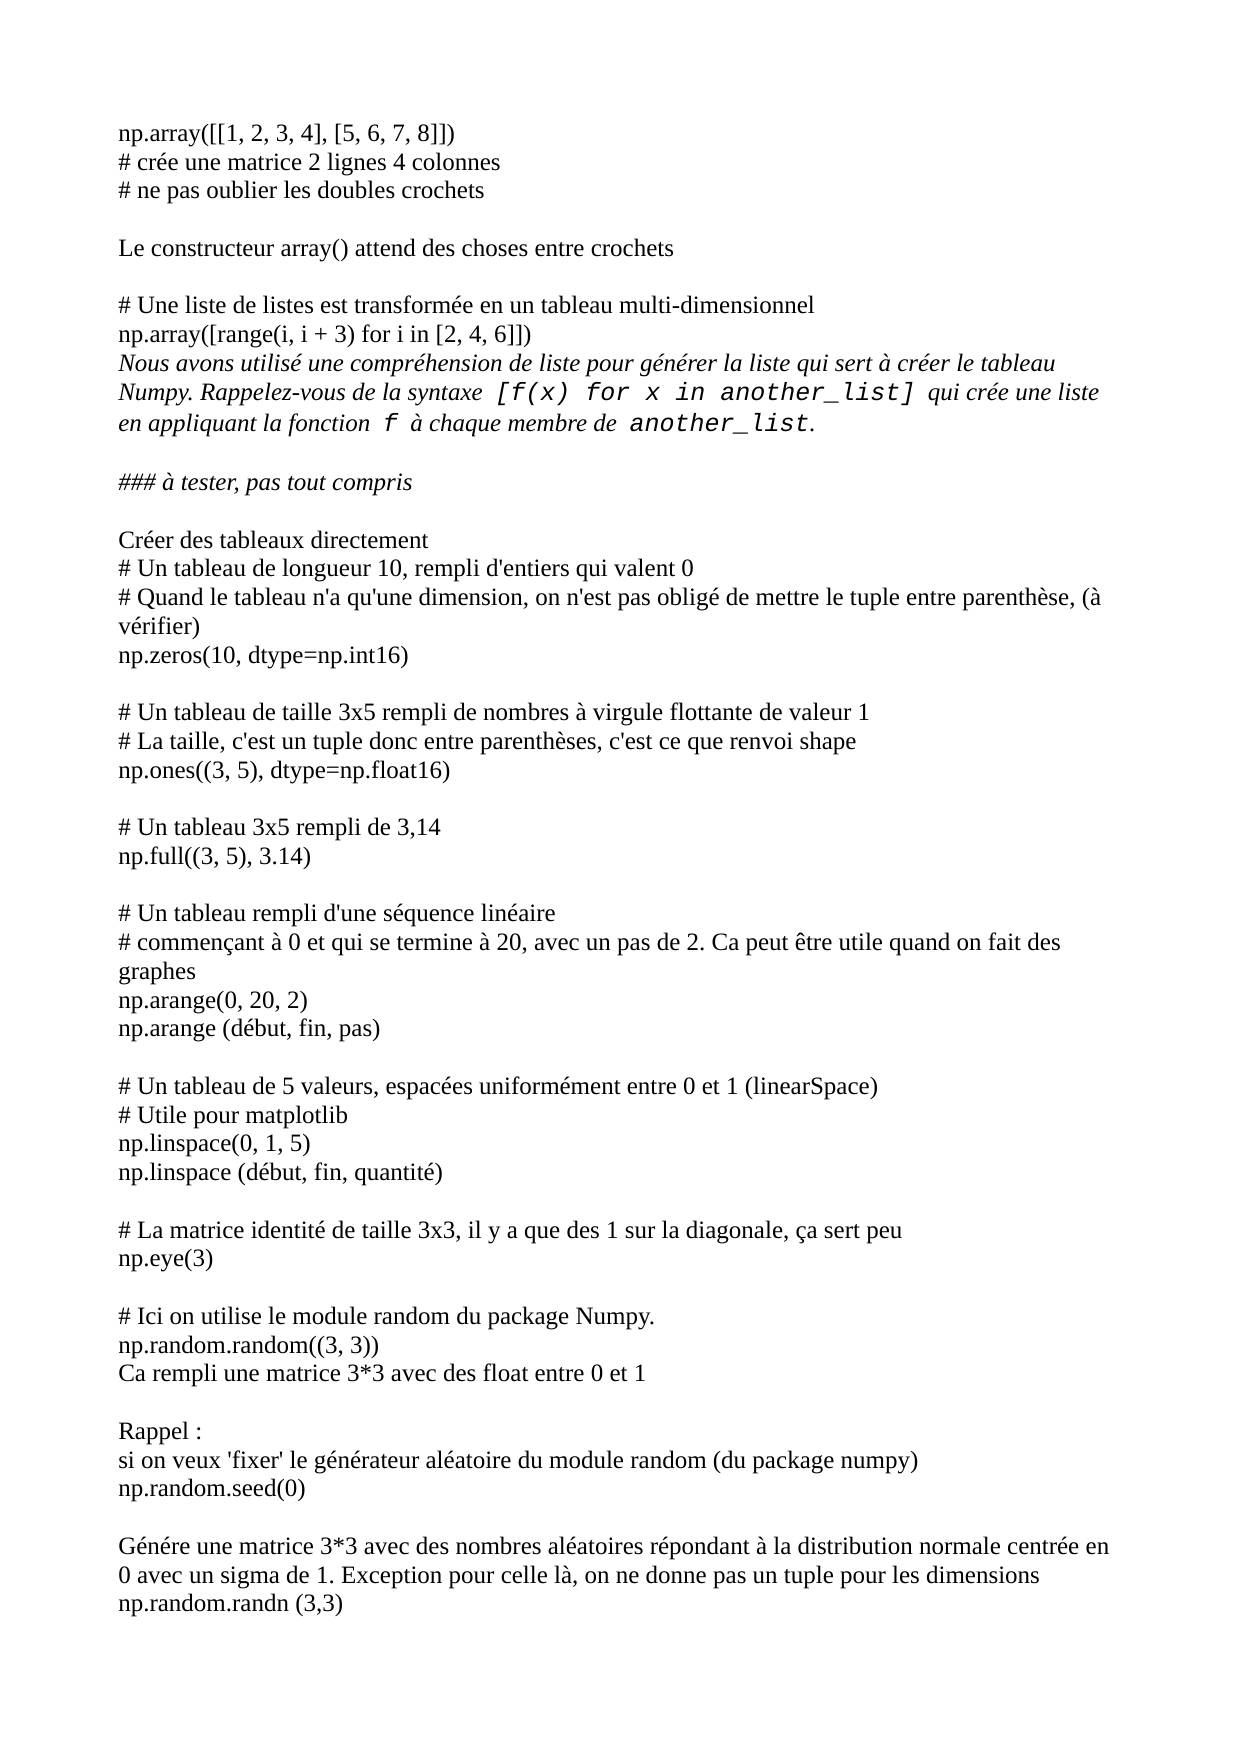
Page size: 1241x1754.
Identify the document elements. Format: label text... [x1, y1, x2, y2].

text np.linspace(0, 1, 5) [118, 1128, 1122, 1157]
text si on veux 'fixer' le générateur aléatoire du module random (du package numpy) [118, 1445, 1122, 1473]
text Nous avons utilisé une compréhension de liste pour générer la liste qui sert à créer le tableau Numpy. Rappelez-vous de la syntaxe [f(x) for x in another_list] qui crée une liste en appliquant la fonction f à chaque membre de another_list. [118, 348, 1122, 438]
text np.random.seed(0) [118, 1473, 1122, 1502]
text # crée une matrice 2 lignes 4 colonnes [118, 147, 1122, 176]
text Le constructeur array() attend des choses entre crochets [118, 233, 1122, 262]
text # Un tableau rempli d'une séquence linéaire [118, 898, 1122, 927]
text np.eye(3) [118, 1243, 1122, 1272]
text # Utile pour matplotlib [118, 1100, 1122, 1128]
text np.linspace (début, fin, quantité) [118, 1157, 1122, 1186]
text np.ones((3, 5), dtype=np.float16) [118, 755, 1122, 783]
text # Un tableau de 5 valeurs, espacées uniformément entre 0 et 1 (linearSpace) [118, 1071, 1122, 1100]
text np.array([[1, 2, 3, 4], [5, 6, 7, 8]]) [118, 118, 1122, 147]
text # Un tableau 3x5 rempli de 3,14 [118, 812, 1122, 841]
text # commençant à 0 et qui se termine à 20, avec un pas de 2. Ca peut être utile quand on fait des graphes [118, 927, 1122, 985]
text # Une liste de listes est transformée en un tableau multi-dimensionnel [118, 291, 1122, 319]
text # Un tableau de longueur 10, rempli d'entiers qui valent 0 [118, 553, 1122, 582]
text np.full((3, 5), 3.14) [118, 841, 1122, 870]
text np.zeros(10, dtype=np.int16) [118, 640, 1122, 668]
text np.array([range(i, i + 3) for i in [2, 4, 6]]) [118, 319, 1122, 348]
text # Un tableau de taille 3x5 rempli de nombres à virgule flottante de valeur 1 [118, 697, 1122, 726]
text Rappel : [118, 1416, 1122, 1445]
text Ca rempli une matrice 3*3 avec des float entre 0 et 1 [118, 1358, 1122, 1387]
text Créer des tableaux directement [118, 525, 1122, 553]
text np.random.randn (3,3) [118, 1588, 1122, 1617]
text # Ici on utilise le module random du package Numpy. [118, 1301, 1122, 1330]
text np.arange(0, 20, 2) [118, 985, 1122, 1013]
text # Quand le tableau n'a qu'une dimension, on n'est pas obligé de mettre le tuple entre parenthèse, (à vérifier) [118, 582, 1122, 640]
text # ne pas oublier les doubles crochets [118, 176, 1122, 204]
text # La matrice identité de taille 3x3, il y a que des 1 sur la diagonale, ça sert peu [118, 1215, 1122, 1243]
text # La taille, c'est un tuple donc entre parenthèses, c'est ce que renvoi shape [118, 726, 1122, 755]
text Génére une matrice 3*3 avec des nombres aléatoires répondant à la distribution normale centrée en 0 avec un sigma de 1. Exception pour celle là, on ne donne pas un tuple pour les dimensions [118, 1531, 1122, 1588]
text ### à tester, pas tout compris [118, 467, 1122, 496]
text np.random.random((3, 3)) [118, 1330, 1122, 1358]
text np.arange (début, fin, pas) [118, 1013, 1122, 1042]
